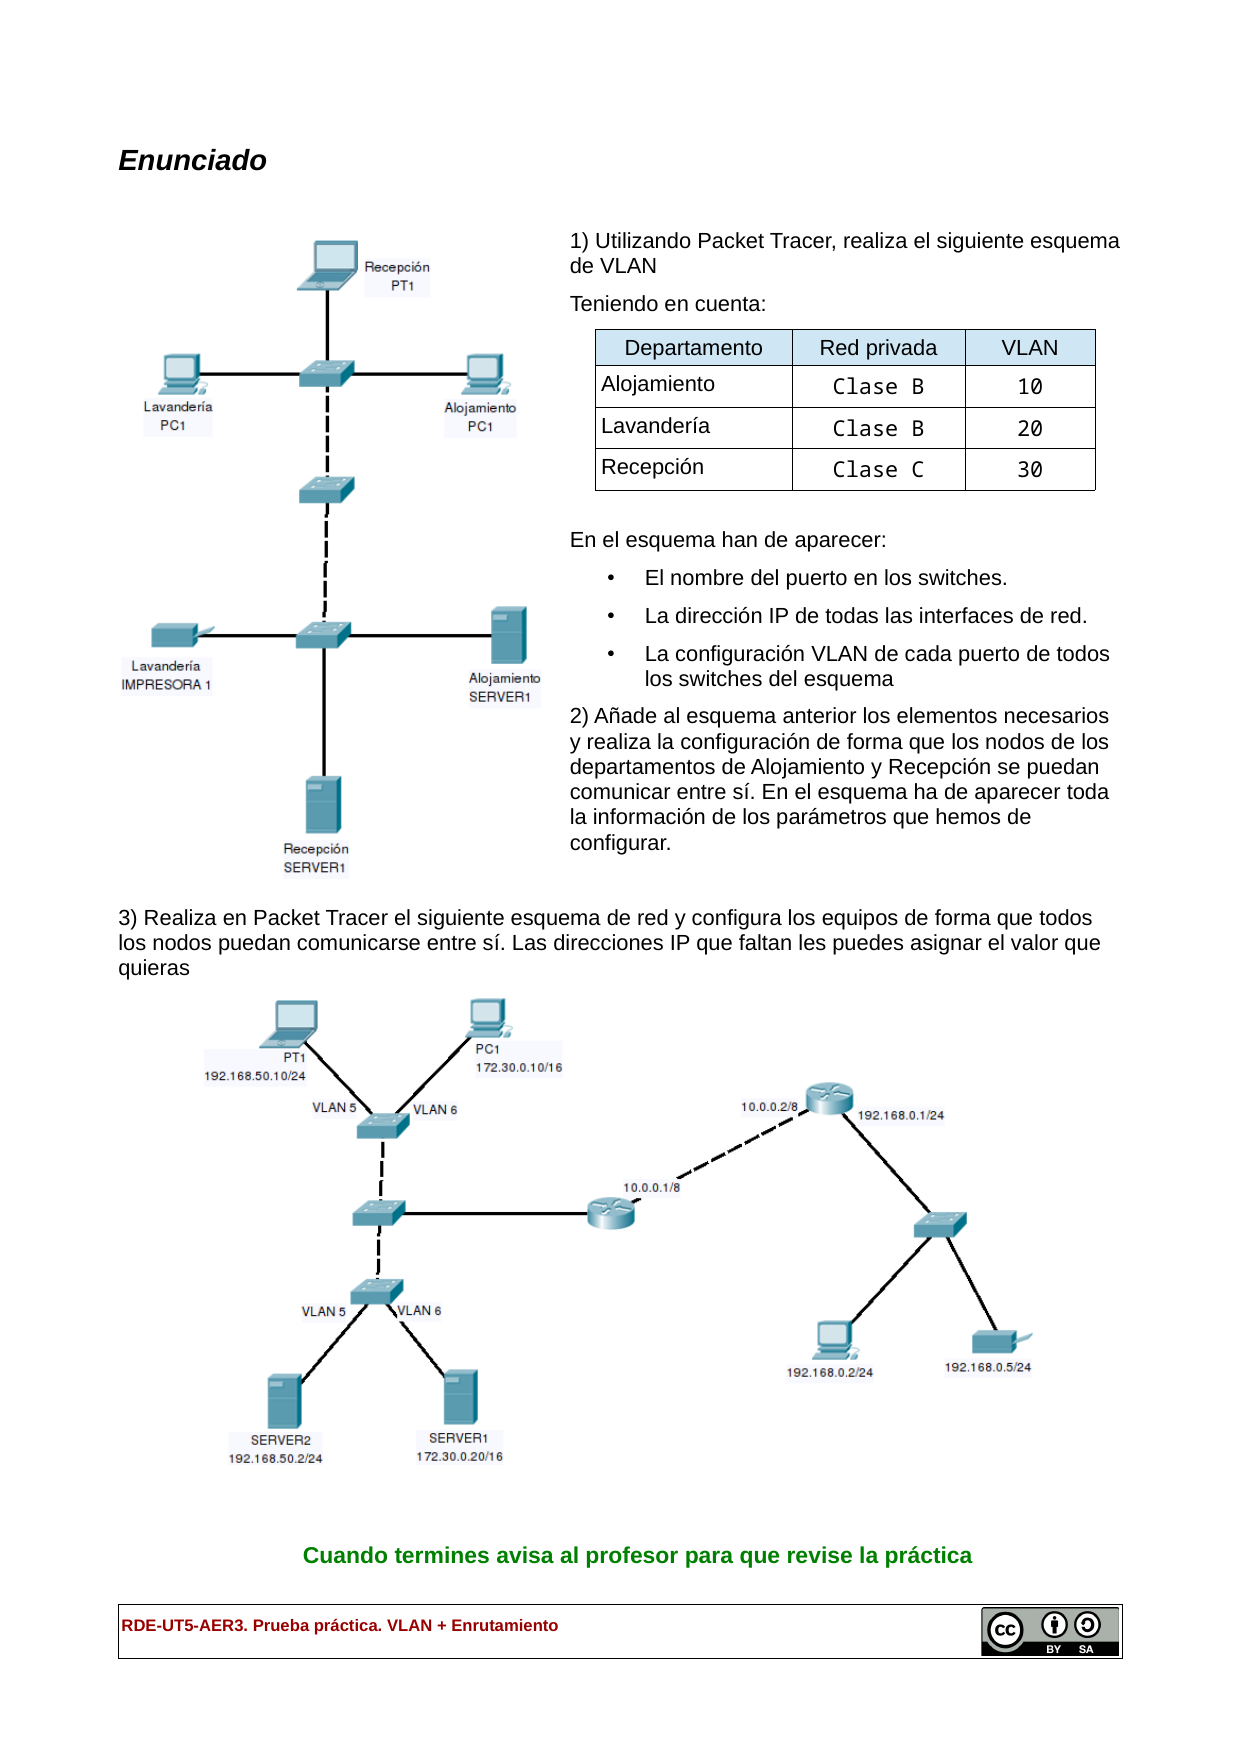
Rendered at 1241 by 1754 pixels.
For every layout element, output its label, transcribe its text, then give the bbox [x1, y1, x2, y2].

table_cell Lavandería [596, 408, 792, 448]
text 2) Añade al esquema anterior los elementos necesarios y realiza la configuración de forma que los nodos de los departamentos de Alojamiento y Recepción se puedan comunicar entre sí. En el esquema ha de aparecer toda la información de los parámetros que hemos de configurar. [570, 703, 1122, 854]
text 3) Realiza en Packet Tracer el siguiente esquema de red y configura los equipos de forma que todos los nodos puedan comunicarse entre sí. Las direcciones IP que faltan les puedes asignar el valor que quieras [118, 905, 1122, 980]
table_cell Alojamiento [596, 366, 792, 407]
picture [981, 1607, 1119, 1656]
table_header Red privada [793, 330, 965, 365]
text En el esquema han de aparecer: [570, 527, 1122, 552]
table_cell 30 [966, 449, 1095, 489]
picture [203, 992, 1038, 1465]
list La configuración VLAN de cada puerto de todos los switches del esquema [570, 640, 1122, 691]
text Cuando termines avisa al profesor para que revise la práctica [118, 1542, 1122, 1568]
list La dirección IP de todas las interfaces de red. [570, 603, 1122, 628]
table_cell 10 [966, 366, 1095, 407]
list El nombre del puerto en los switches. [570, 565, 1122, 590]
picture [116, 234, 570, 879]
table_cell Clase B [793, 366, 965, 407]
text Teniendo en cuenta: [570, 291, 1122, 316]
subtitle Enunciado [118, 143, 1122, 177]
table_cell Recepción [596, 449, 792, 489]
table_cell Clase B [793, 408, 965, 448]
table_cell Clase C [793, 449, 965, 489]
table_header Departamento [596, 330, 792, 365]
text 1) Utilizando Packet Tracer, realiza el siguiente esquema de VLAN [118, 228, 1122, 278]
table_cell 20 [966, 408, 1095, 448]
table_header VLAN [966, 330, 1095, 365]
